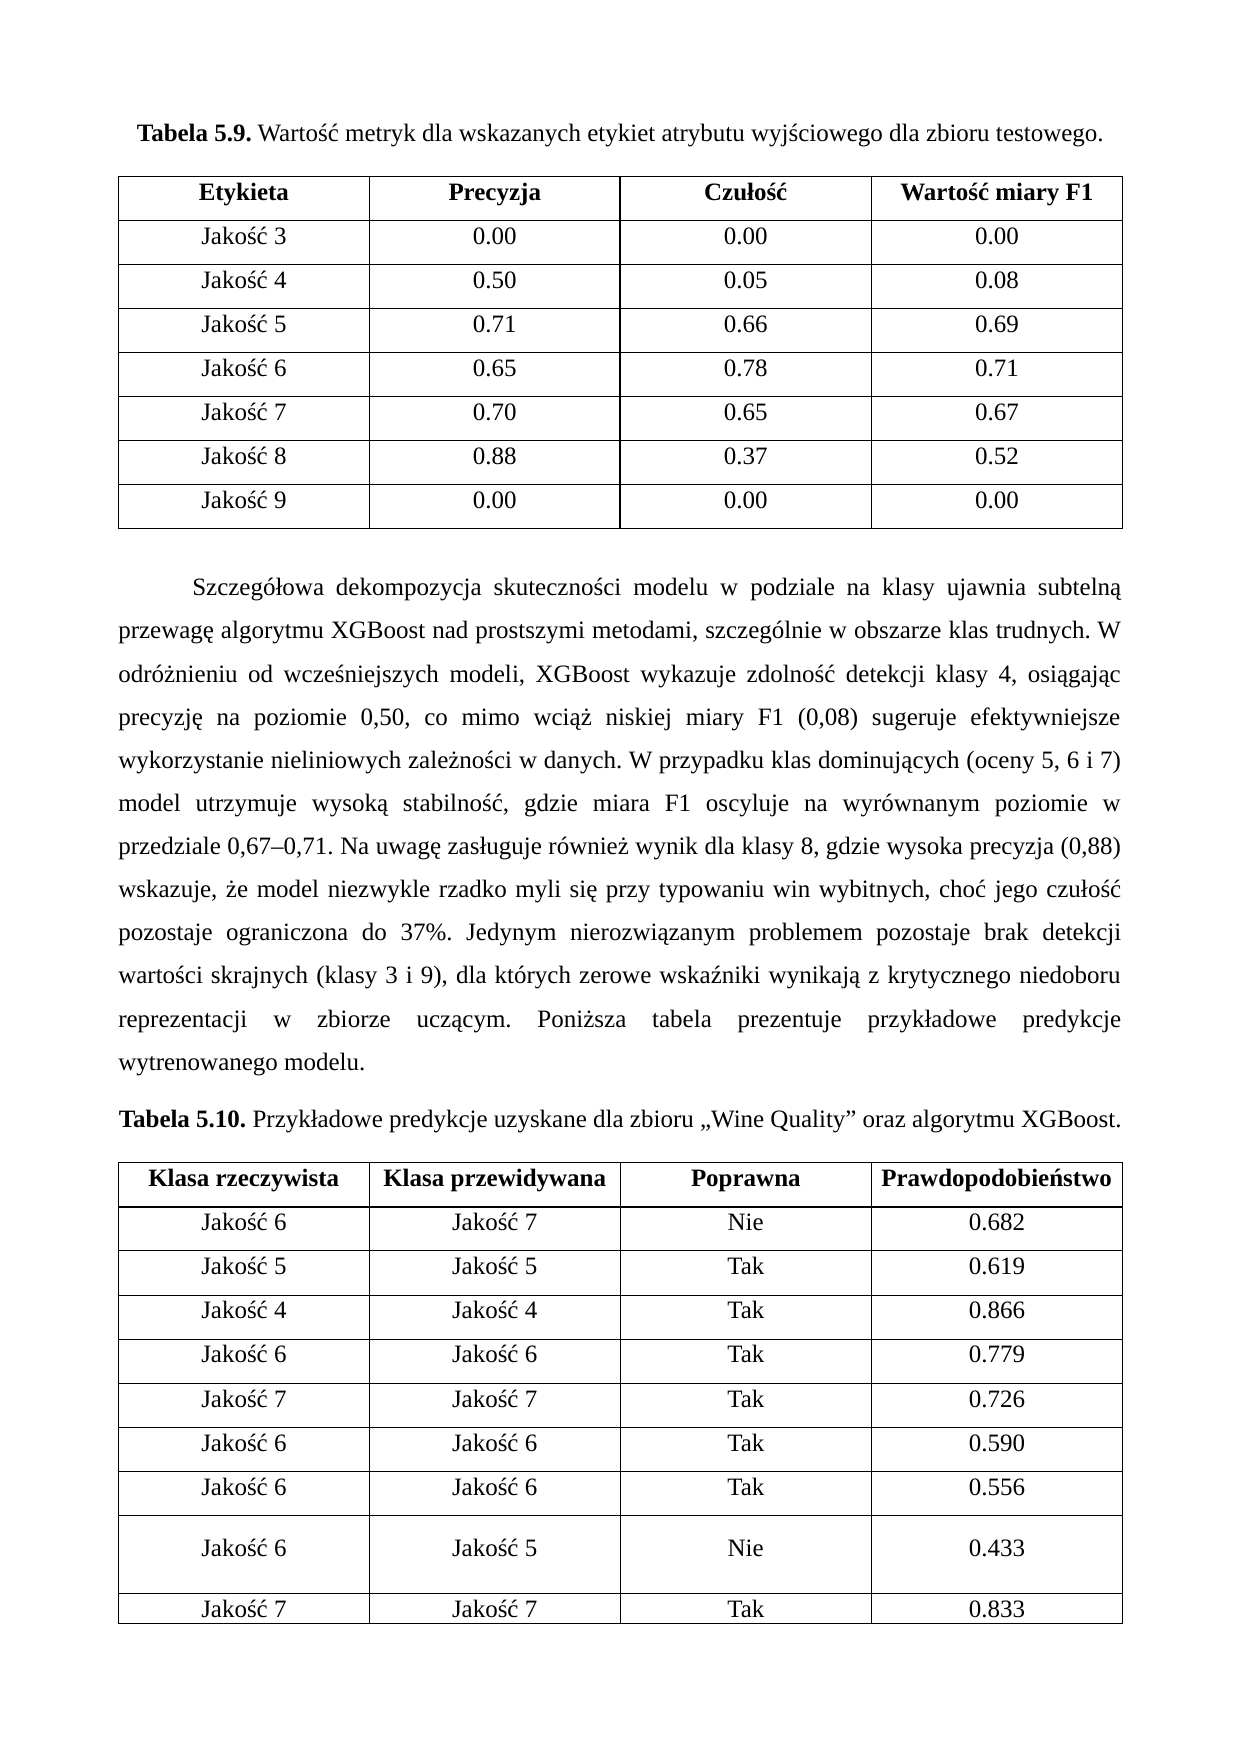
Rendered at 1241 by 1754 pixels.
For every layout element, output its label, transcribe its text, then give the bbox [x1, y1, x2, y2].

table_cell Jakość 6 [119, 1428, 369, 1471]
table_cell 0.50 [370, 265, 619, 308]
table_cell 0.866 [872, 1296, 1122, 1338]
table_cell 0.37 [621, 441, 871, 484]
text Tabela 5.9. Wartość metryk dla wskazanych etykiet atrybutu wyjściowego dla zbioru testowego. [118, 118, 1122, 147]
table_cell 0.71 [370, 309, 619, 352]
table_cell 0.65 [621, 397, 871, 440]
table_cell Jakość 6 [119, 353, 369, 396]
table_cell Nie [621, 1516, 871, 1593]
table_cell Tak [621, 1428, 871, 1471]
table_cell Jakość 6 [119, 1208, 369, 1250]
table_cell Tak [621, 1384, 871, 1427]
table_cell 0.00 [621, 221, 871, 264]
table_cell Tak [621, 1296, 871, 1338]
table_cell Jakość 7 [370, 1384, 620, 1427]
table_cell 0.433 [872, 1516, 1122, 1593]
table_cell Tak [621, 1472, 871, 1515]
table_cell 0.590 [872, 1428, 1122, 1471]
table_header Prawdopodobieństwo [872, 1163, 1122, 1206]
table_cell Jakość 8 [119, 441, 369, 484]
table_cell 0.00 [370, 221, 619, 264]
table_cell 0.682 [872, 1208, 1122, 1250]
table_cell 0.88 [370, 441, 619, 484]
table_cell Jakość 7 [119, 1384, 369, 1427]
table_cell 0.65 [370, 353, 619, 396]
table_cell Tak [621, 1251, 871, 1294]
table_cell Tak [621, 1340, 871, 1383]
table_header Wartość miary F1 [872, 177, 1122, 220]
table_cell Jakość 5 [370, 1251, 620, 1294]
table_cell 0.52 [872, 441, 1122, 484]
table_cell 0.66 [621, 309, 871, 352]
table_cell Jakość 5 [119, 1251, 369, 1294]
table_cell 0.619 [872, 1251, 1122, 1294]
table_cell Jakość 6 [370, 1340, 620, 1383]
table_cell 0.05 [621, 265, 871, 308]
table_cell 0.726 [872, 1384, 1122, 1427]
table_cell Jakość 7 [370, 1594, 620, 1623]
table_cell Jakość 4 [119, 1296, 369, 1338]
table_cell Jakość 6 [370, 1428, 620, 1471]
table_cell Jakość 5 [119, 309, 369, 352]
table_cell 0.00 [872, 485, 1122, 528]
table_cell Jakość 5 [370, 1516, 620, 1593]
table_cell 0.556 [872, 1472, 1122, 1515]
table_cell Jakość 9 [119, 485, 369, 528]
table_cell Nie [621, 1208, 871, 1250]
table_cell Jakość 6 [119, 1472, 369, 1515]
table_cell Jakość 6 [119, 1516, 369, 1593]
table_header Klasa przewidywana [370, 1163, 620, 1206]
table_cell Tak [621, 1594, 871, 1623]
table_cell 0.70 [370, 397, 619, 440]
table_cell Jakość 7 [370, 1208, 620, 1250]
table_cell 0.08 [872, 265, 1122, 308]
table_header Klasa rzeczywista [119, 1163, 369, 1206]
table_cell 0.833 [872, 1594, 1122, 1623]
table_header Poprawna [621, 1163, 871, 1206]
text Tabela 5.10. Przykładowe predykcje uzyskane dla zbioru „Wine Quality” oraz algorytmu XGBoost. [118, 1104, 1122, 1133]
table_cell Jakość 6 [119, 1340, 369, 1383]
table_cell 0.67 [872, 397, 1122, 440]
table_cell Jakość 4 [370, 1296, 620, 1338]
table_cell 0.00 [370, 485, 619, 528]
table_header Czułość [621, 177, 871, 220]
table_cell 0.69 [872, 309, 1122, 352]
table_cell Jakość 4 [119, 265, 369, 308]
table_cell 0.779 [872, 1340, 1122, 1383]
text Szczegółowa dekompozycja skuteczności modelu w podziale na klasy ujawnia subtelną przewagę algorytmu XGBoost nad prostszymi metodami, szczególnie w obszarze klas trudnych. W odróżnieniu od wcześniejszych modeli, XGBoost wykazuje zdolność detekcji klasy 4, osiągając precyzję na poziomie 0,50, co mimo wciąż niskiej miary F1 (0,08) sugeruje efektywniejsze wykorzystanie nieliniowych zależności w danych. W przypadku klas dominujących (oceny 5, 6 i 7) model utrzymuje wysoką stabilność, gdzie miara F1 oscyluje na wyrównanym poziomie w przedziale 0,67–0,71. Na uwagę zasługuje również wynik dla klasy 8, gdzie wysoka precyzja (0,88) wskazuje, że model niezwykle rzadko myli się przy typowaniu win wybitnych, choć jego czułość pozostaje ograniczona do 37%. Jedynym nierozwiązanym problemem pozostaje brak detekcji wartości skrajnych (klasy 3 i 9), dla których zerowe wskaźniki wynikają z krytycznego niedoboru reprezentacji w zbiorze uczącym. Poniższa tabela prezentuje przykładowe predykcje wytrenowanego modelu. [118, 529, 1122, 1076]
table_cell 0.00 [872, 221, 1122, 264]
table_cell Jakość 3 [119, 221, 369, 264]
table_cell 0.71 [872, 353, 1122, 396]
table_cell Jakość 7 [119, 397, 369, 440]
table_header Etykieta [119, 177, 369, 220]
table_header Precyzja [370, 177, 619, 220]
table_cell 0.78 [621, 353, 871, 396]
table_cell 0.00 [621, 485, 871, 528]
table_cell Jakość 6 [370, 1472, 620, 1515]
table_cell Jakość 7 [119, 1594, 369, 1623]
